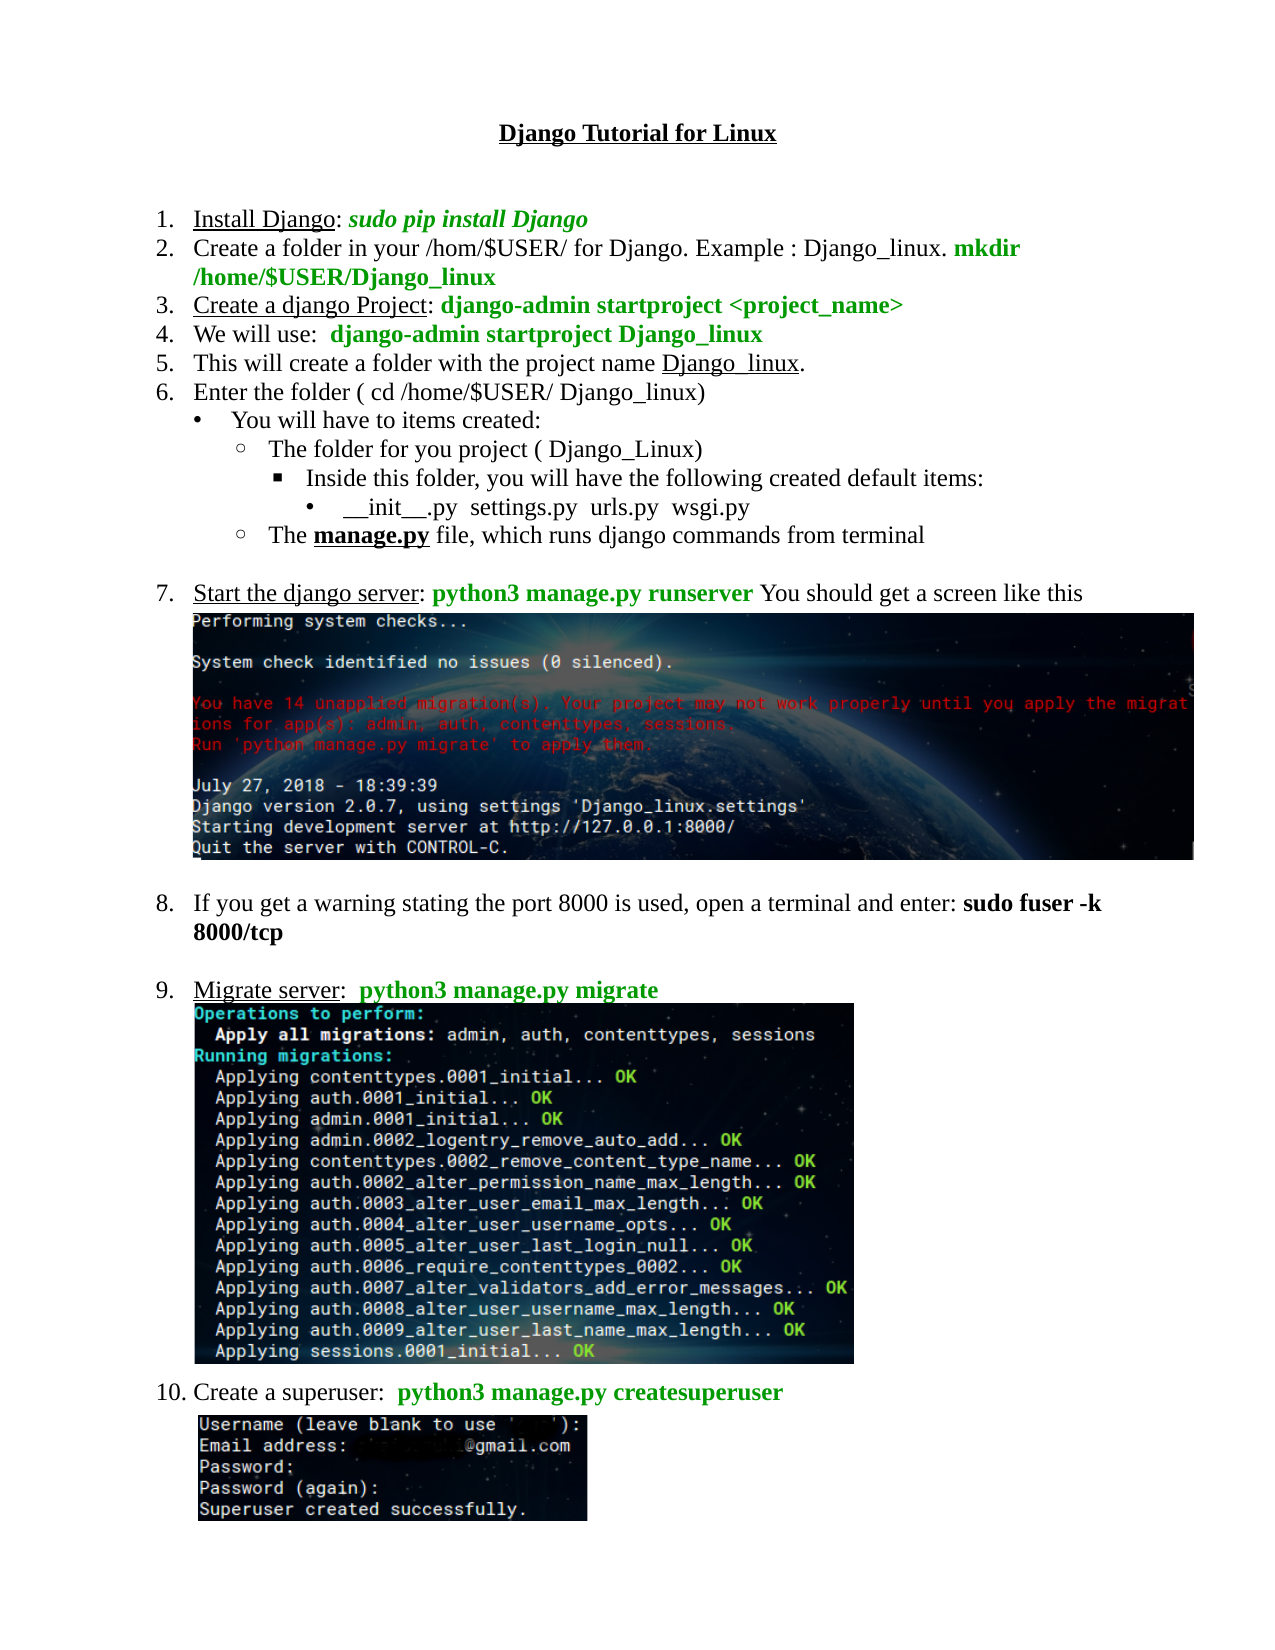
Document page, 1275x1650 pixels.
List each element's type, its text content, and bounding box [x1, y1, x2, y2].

picture [192, 613, 1194, 860]
list You will have to items created: [193, 406, 1157, 434]
list Inside this folder, you will have the following created default items: [268, 463, 1157, 492]
list The folder for you project ( Django_Linux) [231, 434, 1157, 463]
list Install Django: sudo pip install Django [156, 204, 1157, 233]
list __init__.py settings.py urls.py wsgi.py [306, 492, 1157, 521]
picture [198, 1415, 588, 1521]
text Django Tutorial for Linux [118, 118, 1157, 147]
list Create a superuser: python3 manage.py createsuperuser [156, 1377, 1157, 1406]
list Migrate server: python3 manage.py migrate [156, 975, 1157, 1003]
list Start the django server: python3 manage.py runserver You should get a screen like this [156, 578, 1157, 607]
list Enter the folder ( cd /home/$USER/ Django_linux) [156, 377, 1157, 406]
picture [194, 1003, 854, 1364]
list The manage.py file, which runs django commands from terminal [231, 521, 1157, 549]
list Create a folder in your /hom/$USER/ for Django. Example : Django_linux. mkdir /home/$USER/Django_linux [156, 233, 1157, 291]
list Create a django Project: django-admin startproject <project_name> [156, 291, 1157, 319]
list We will use: django-admin startproject Django_linux [156, 319, 1157, 348]
list If you get a warning stating the port 8000 is used, open a terminal and enter: sudo fuser -k 8000/tcp [156, 888, 1157, 946]
list This will create a folder with the project name Django_linux. [156, 348, 1157, 377]
